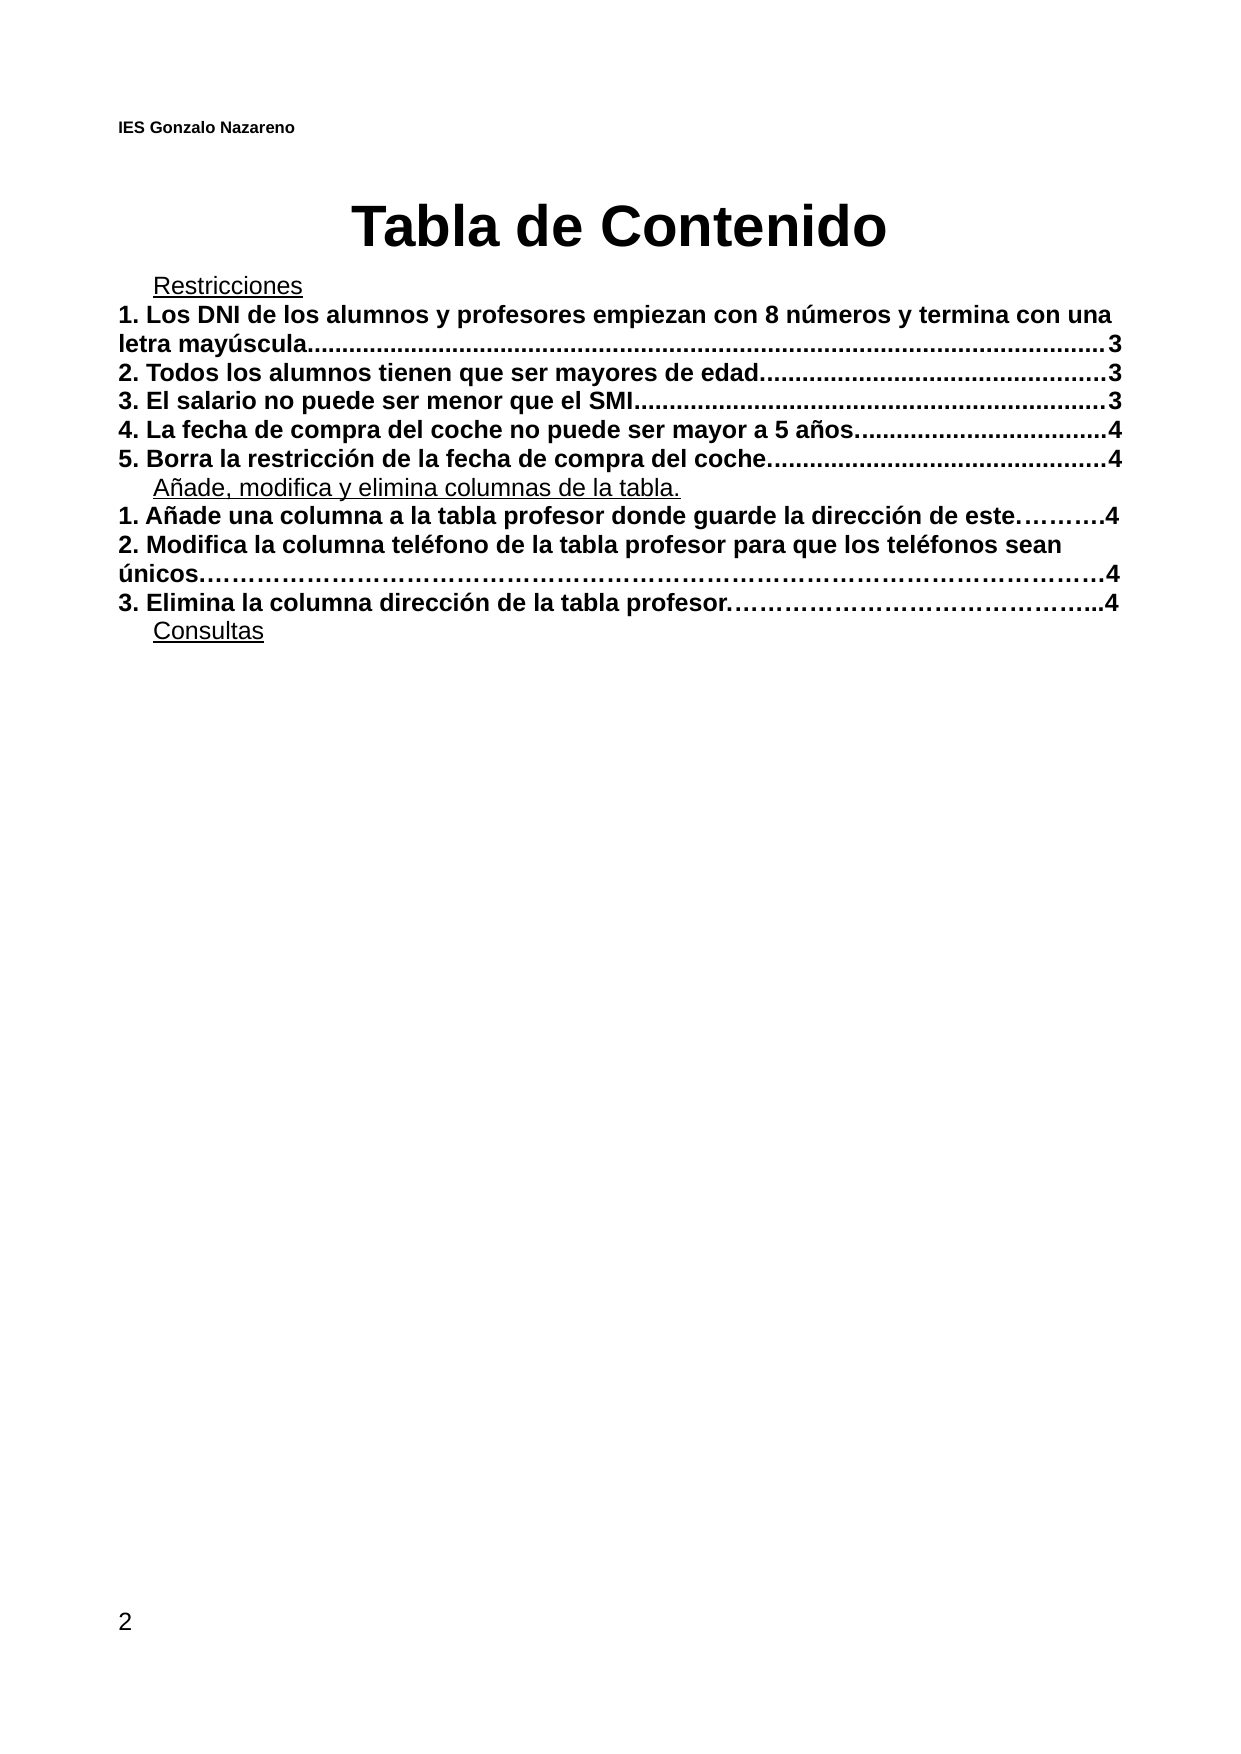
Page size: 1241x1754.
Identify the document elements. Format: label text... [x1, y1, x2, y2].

text 4. La fecha de compra del coche no puede ser mayor a 5 años. 4 [118, 415, 1122, 444]
text Añade, modifica y elimina columnas de la tabla. [118, 473, 1122, 501]
text 1. Añade una columna a la tabla profesor donde guarde la dirección de este. ……….4 [118, 501, 1122, 530]
text Consultas [118, 616, 1122, 645]
text 3. Elimina la columna dirección de la tabla profesor. ……………………………………...4 [118, 588, 1122, 616]
text 2. Todos los alumnos tienen que ser mayores de edad. 3 [118, 358, 1122, 386]
title Tabla de Contenido [118, 192, 1122, 259]
text 1. Los DNI de los alumnos y profesores empiezan con 8 números y termina con una letra mayúscula. 3 [118, 300, 1122, 358]
text 3. El salario no puede ser menor que el SMI 3 [118, 386, 1122, 415]
text 2. Modifica la columna teléfono de la tabla profesor para que los teléfonos sean únicos. ………………………………………………………………………………………………4 [118, 530, 1122, 588]
text 5. Borra la restricción de la fecha de compra del coche. 4 [118, 444, 1122, 473]
text Restricciones [118, 271, 1122, 300]
